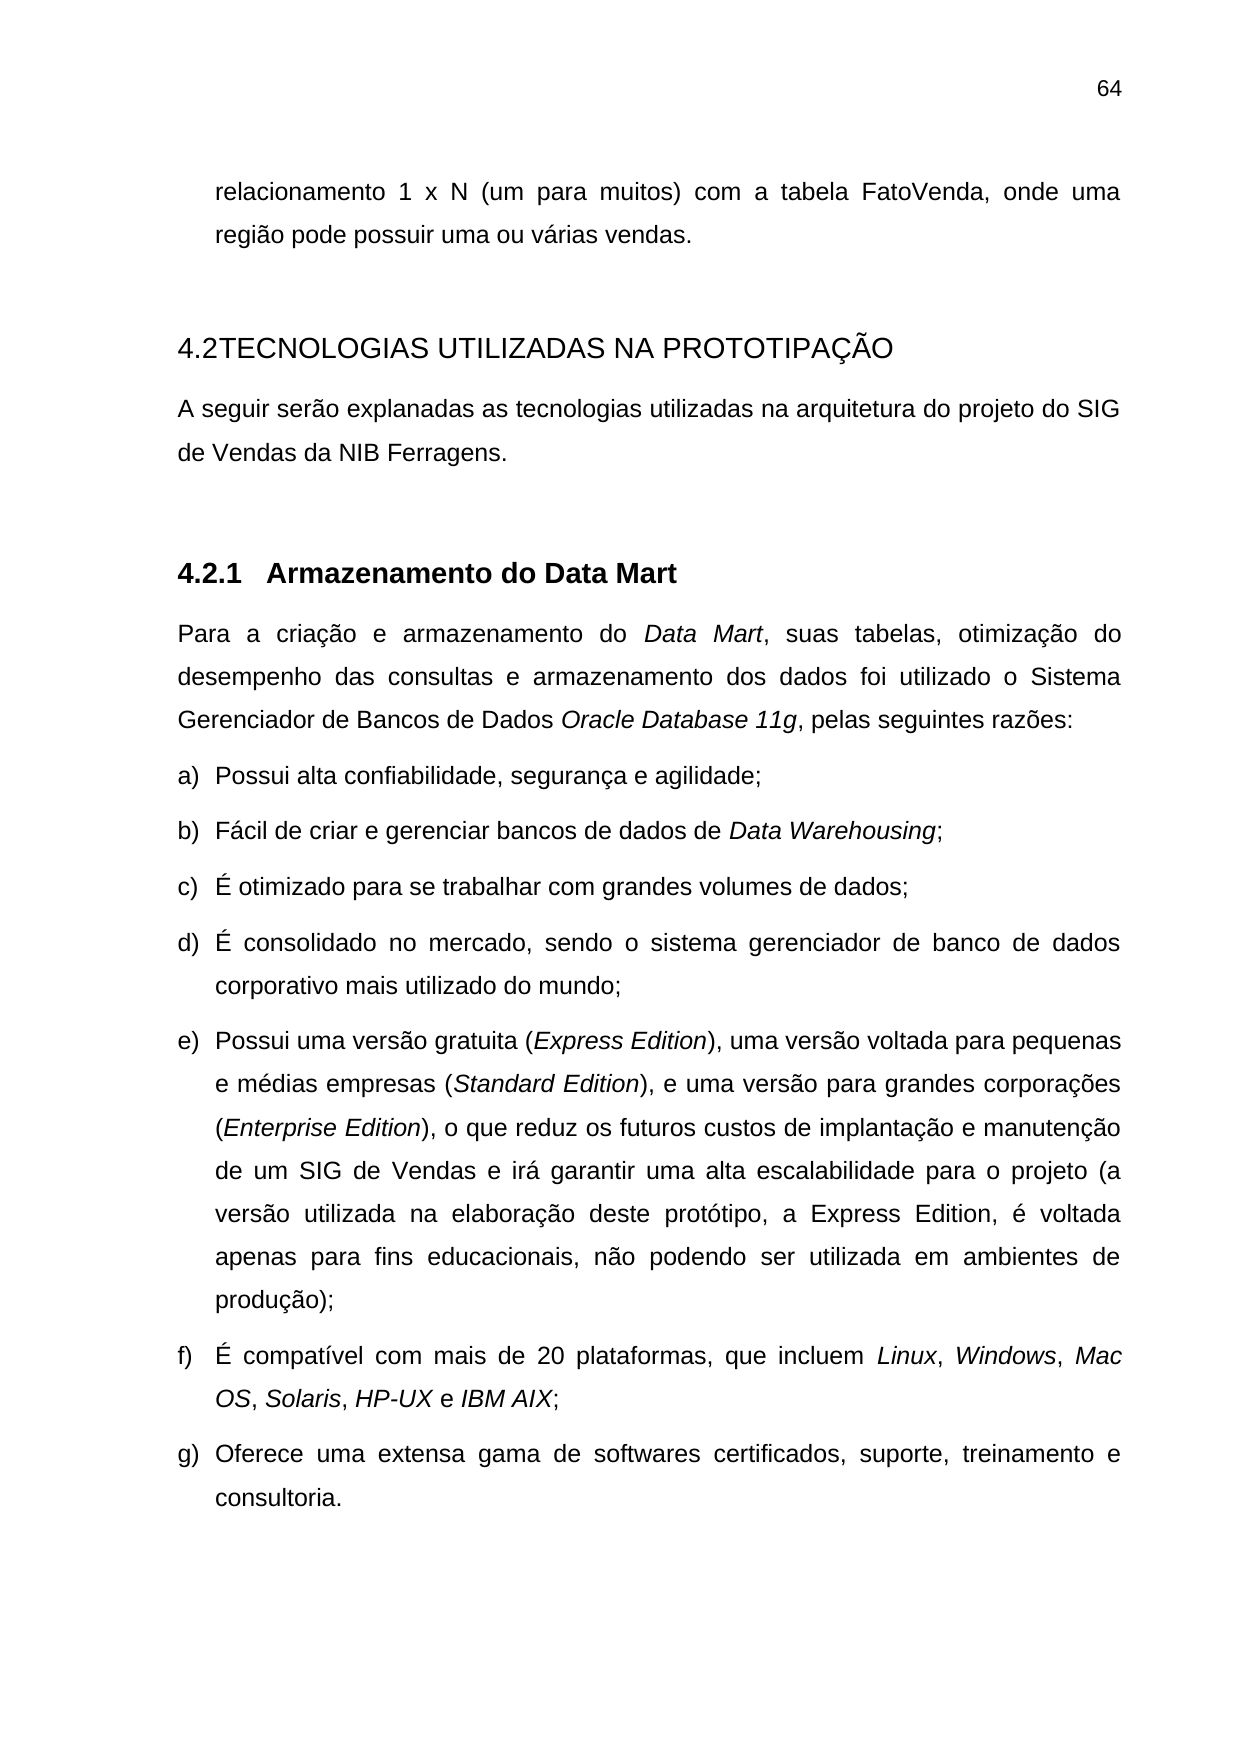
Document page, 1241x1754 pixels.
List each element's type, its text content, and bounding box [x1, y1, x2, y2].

list relacionamento 1 x N (um para muitos) com a tabela FatoVenda, onde uma região pode possuir uma ou várias vendas. [177, 177, 1122, 249]
list Possui alta confiabilidade, segurança e agilidade; [177, 761, 1122, 789]
text A seguir serão explanadas as tecnologias utilizadas na arquitetura do projeto do SIG de Vendas da NIB Ferragens. [177, 394, 1122, 466]
list Fácil de criar e gerenciar bancos de dados de Data Warehousing; [177, 816, 1122, 845]
list Possui uma versão gratuita (Express Edition), uma versão voltada para pequenas e médias empresas (Standard Edition), e uma versão para grandes corporações (Enterprise Edition), o que reduz os futuros custos de implantação e manutenção de um SIG de Vendas e irá garantir uma alta escalabilidade para o projeto (a versão utilizada na elaboração deste protótipo, a Express Edition, é voltada apenas para fins educacionais, não podendo ser utilizada em ambientes de produção); [177, 1026, 1122, 1314]
list É consolidado no mercado, sendo o sistema gerenciador de banco de dados corporativo mais utilizado do mundo; [177, 927, 1122, 999]
list É compatível com mais de 20 plataformas, que incluem Linux, Windows, Mac OS, Solaris, HP-UX e IBM AIX; [177, 1341, 1122, 1412]
list É otimizado para se trabalhar com grandes volumes de dados; [177, 872, 1122, 901]
list TECNOLOGIAS UTILIZADAS NA PROTOTIPAÇÃO [177, 332, 1122, 365]
list Armazenamento do Data Mart [177, 556, 1122, 589]
text Para a criação e armazenamento do Data Mart, suas tabelas, otimização do desempenho das consultas e armazenamento dos dados foi utilizado o Sistema Gerenciador de Bancos de Dados Oracle Database 11g, pelas seguintes razões: [177, 619, 1122, 734]
list Oferece uma extensa gama de softwares certificados, suporte, treinamento e consultoria. [177, 1439, 1122, 1511]
